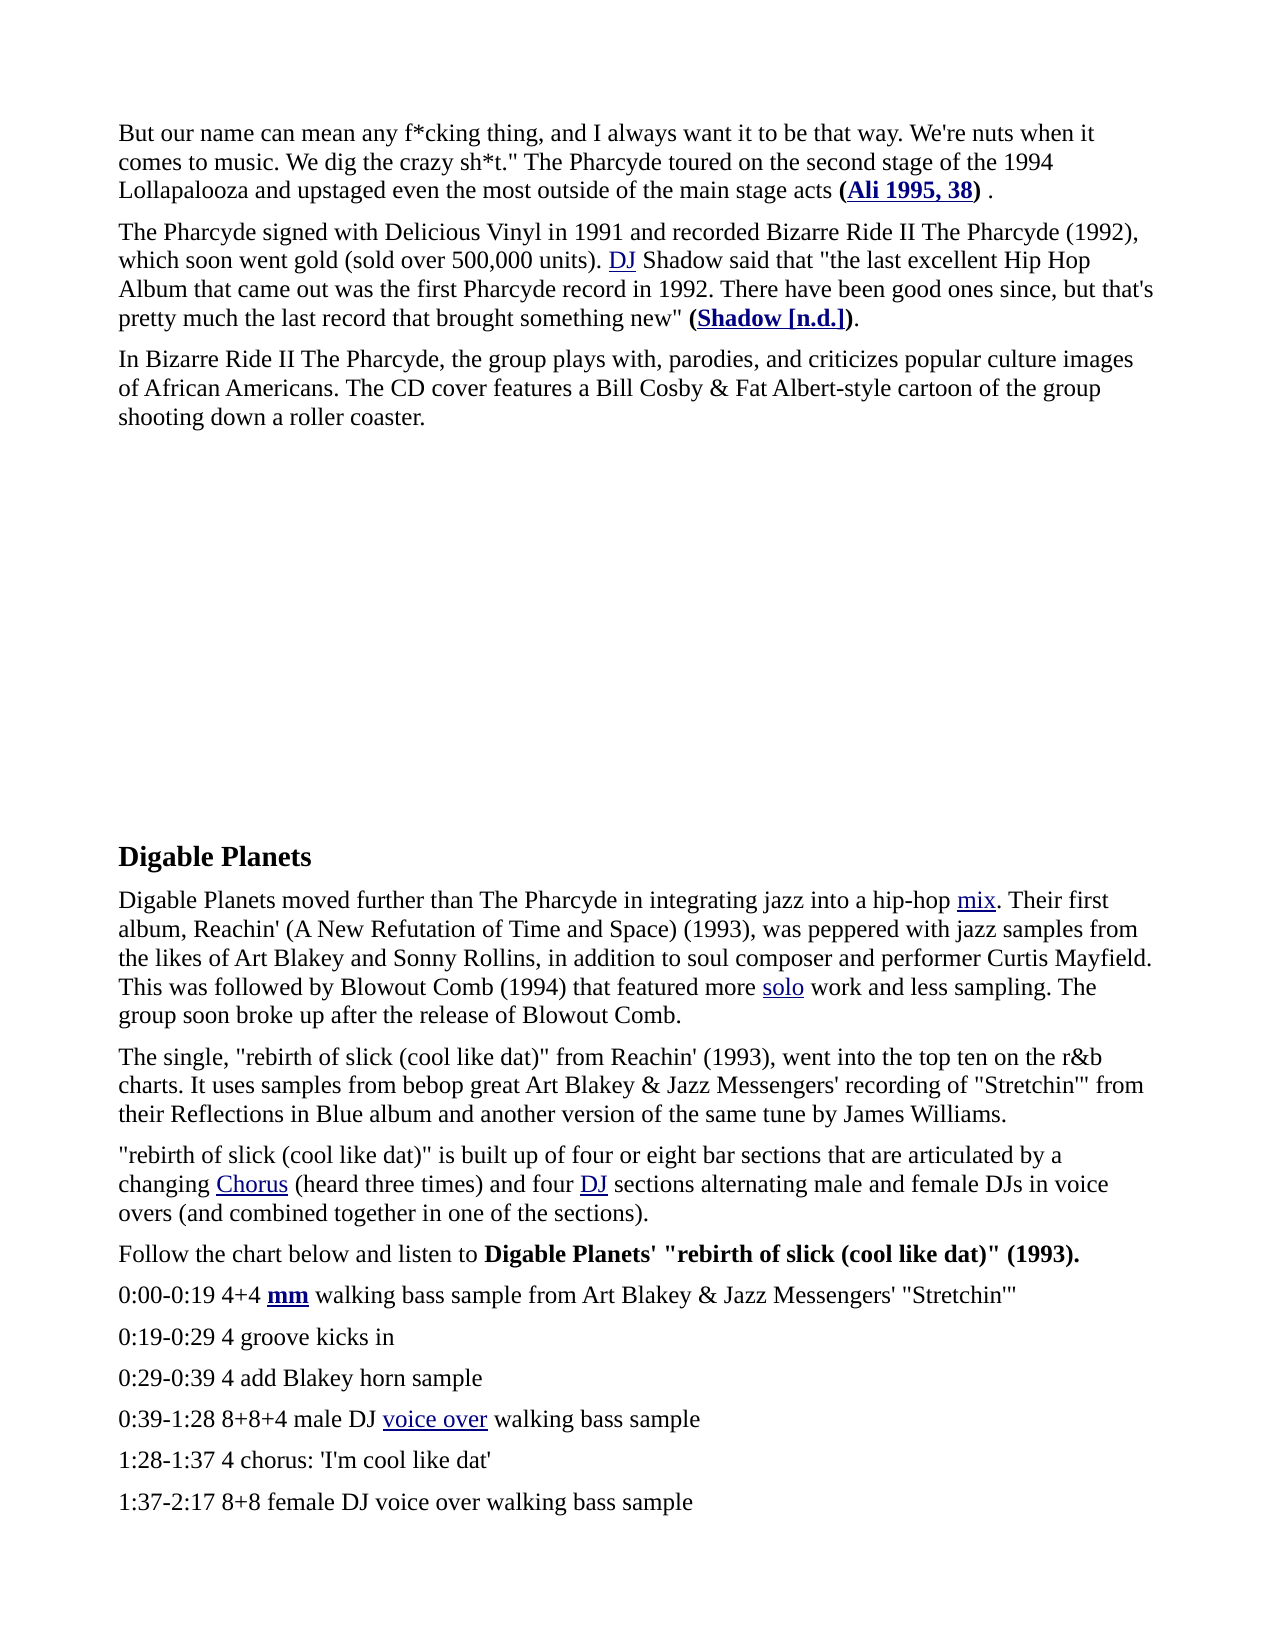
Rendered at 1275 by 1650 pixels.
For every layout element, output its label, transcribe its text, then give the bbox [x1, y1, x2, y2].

text The Pharcyde signed with Delicious Vinyl in 1991 and recorded Bizarre Ride II The Pharcyde (1992), which soon went gold (sold over 500,000 units). DJ Shadow said that "the last excellent Hip Hop Album that came out was the first Pharcyde record in 1992. There have been good ones since, but that's pretty much the last record that brought something new" (Shadow [n.d.]). [118, 217, 1157, 332]
text Follow the chart below and listen to Digable Planets' "rebirth of slick (cool like dat)" (1993). [118, 1239, 1157, 1268]
text 1:28-1:37 4 chorus: 'I'm cool like dat' [118, 1445, 1157, 1474]
text The single, "rebirth of slick (cool like dat)" from Reachin' (1993), went into the top ten on the r&b charts. It uses samples from bebop great Art Blakey & Jazz Messengers' recording of "Stretchin'" from their Reflections in Blue album and another version of the same tune by James Williams. [118, 1042, 1157, 1128]
text In Bizarre Ride II The Pharcyde, the group plays with, parodies, and criticizes popular culture images of African Americans. The CD cover features a Bill Cosby & Fat Albert-style cartoon of the group shooting down a roller coaster. [118, 344, 1157, 431]
text 0:39-1:28 8+8+4 male DJ voice over walking bass sample [118, 1404, 1157, 1433]
text 0:19-0:29 4 groove kicks in [118, 1322, 1157, 1350]
text 0:00-0:19 4+4 mm walking bass sample from Art Blakey & Jazz Messengers' "Stretchin'" [118, 1280, 1157, 1309]
text But our name can mean any f*cking thing, and I always want it to be that way. We're nuts when it comes to music. We dig the crazy sh*t." The Pharcyde toured on the second stage of the 1994 Lollapalooza and upstaged even the most outside of the main stage acts (Ali 1995, 38) . [118, 118, 1157, 204]
subtitle Digable Planets [118, 839, 1157, 873]
text Digable Planets moved further than The Pharcyde in integrating jazz into a hip-hop mix. Their first album, Reachin' (A New Refutation of Time and Space) (1993), was peppered with jazz samples from the likes of Art Blakey and Sonny Rollins, in addition to soul composer and performer Curtis Mayfield. This was followed by Blowout Comb (1994) that featured more solo work and less sampling. The group soon broke up after the release of Blowout Comb. [118, 885, 1157, 1029]
text 1:37-2:17 8+8 female DJ voice over walking bass sample [118, 1487, 1157, 1515]
text 0:29-0:39 4 add Blakey horn sample [118, 1363, 1157, 1392]
text "rebirth of slick (cool like dat)" is built up of four or eight bar sections that are articulated by a changing Chorus (heard three times) and four DJ sections alternating male and female DJs in voice overs (and combined together in one of the sections). [118, 1140, 1157, 1227]
